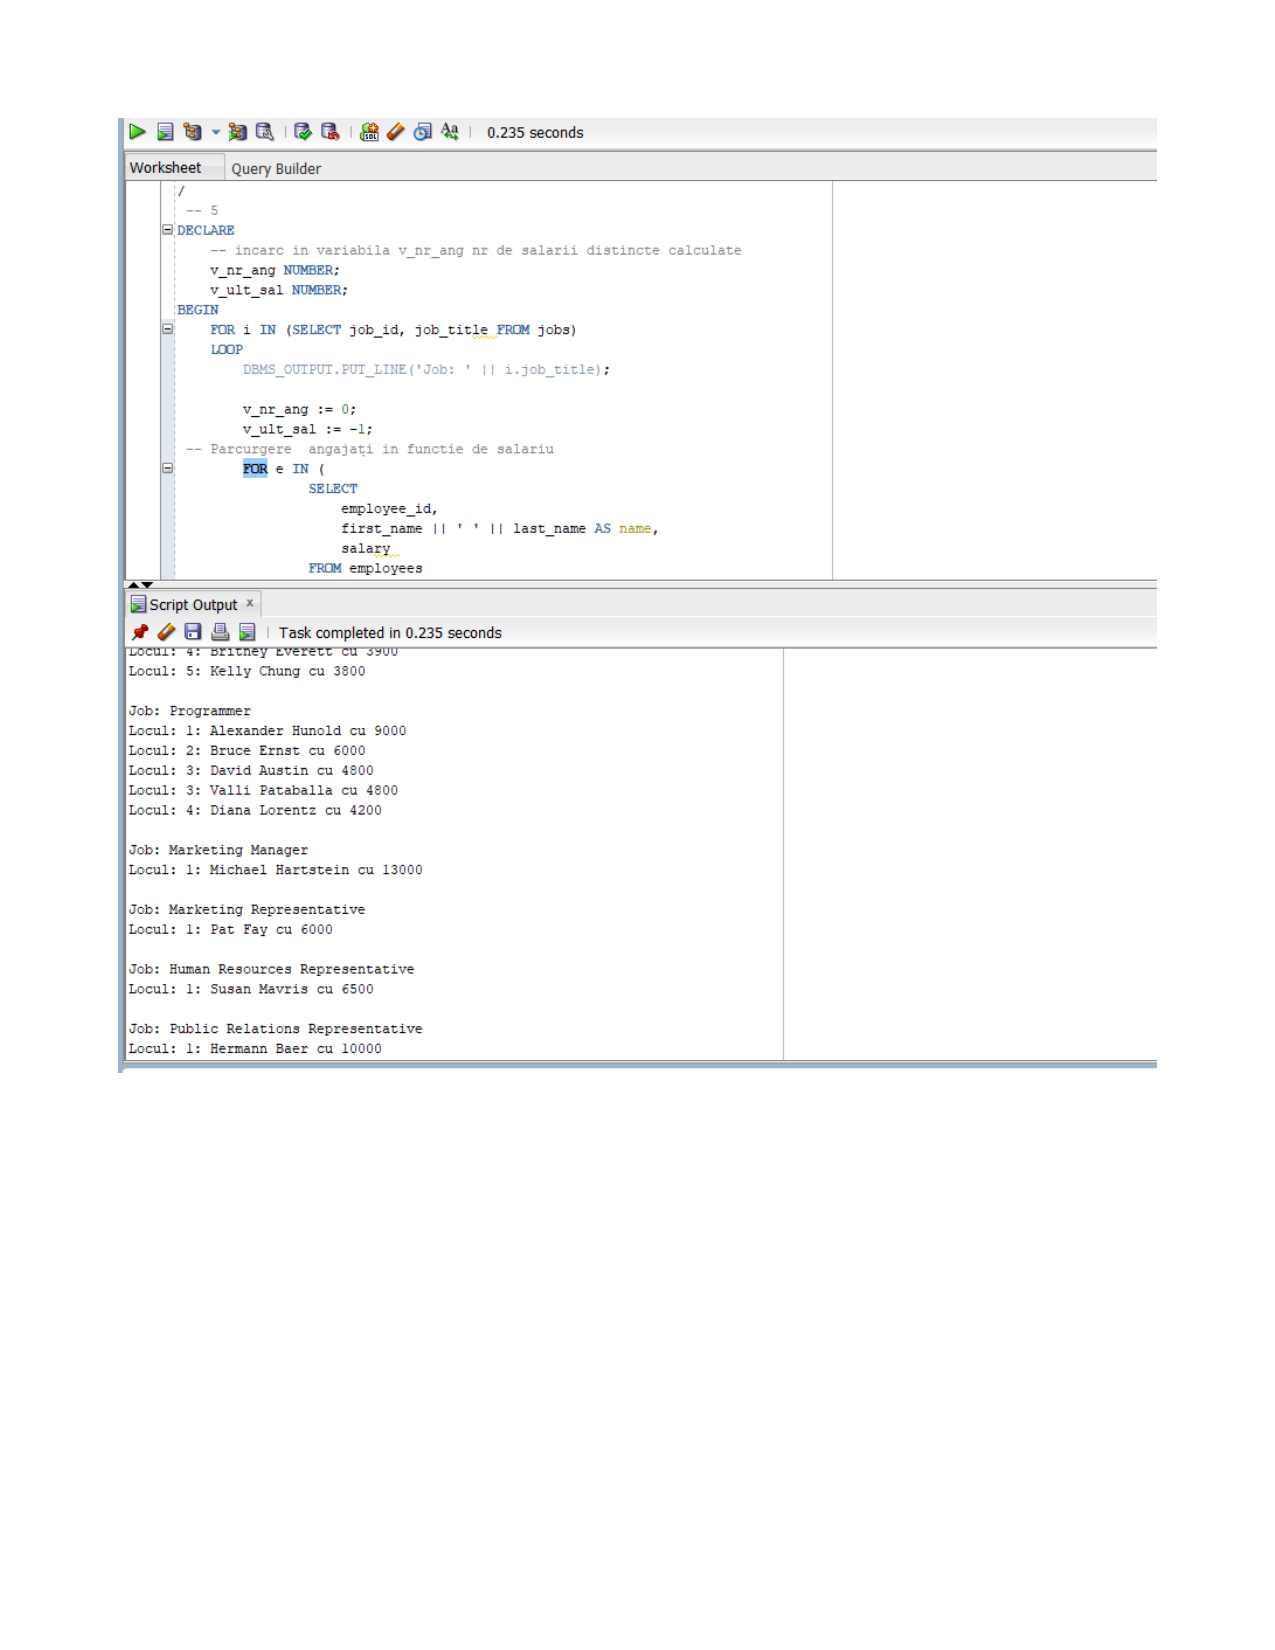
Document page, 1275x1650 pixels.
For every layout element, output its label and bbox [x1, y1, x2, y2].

picture [118, 118, 1157, 1073]
